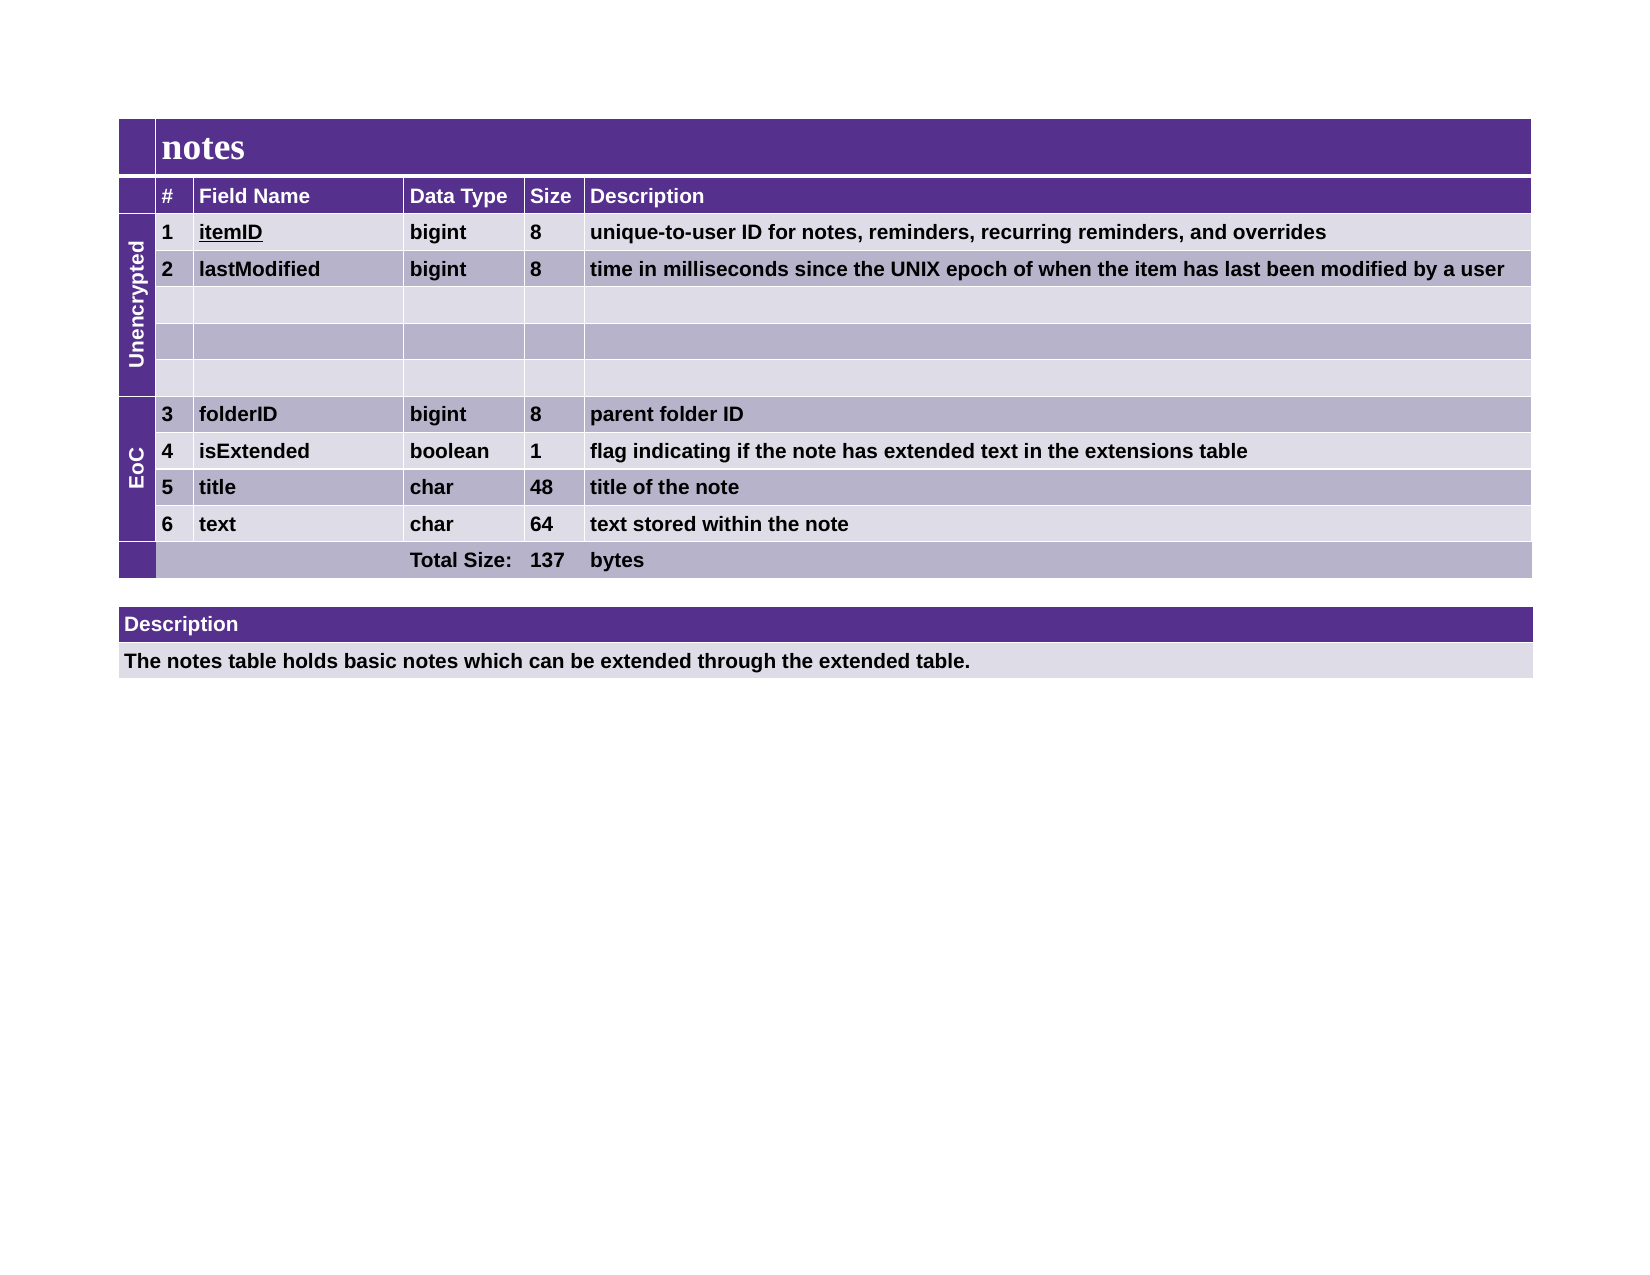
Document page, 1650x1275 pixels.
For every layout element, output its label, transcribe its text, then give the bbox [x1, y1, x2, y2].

table_cell [156, 287, 193, 323]
table_cell [194, 360, 403, 396]
table_cell bigint [404, 397, 524, 432]
table_cell 137 [524, 542, 584, 578]
table_cell 5 [156, 470, 193, 505]
table_cell itemID [194, 214, 403, 250]
table_cell 64 [525, 506, 584, 541]
table_cell [585, 324, 1531, 359]
table_cell [525, 287, 584, 323]
table_cell 48 [525, 470, 584, 505]
table_cell [194, 324, 403, 359]
table_cell unique-to-user ID for notes, reminders, recurring reminders, and overrides [585, 214, 1531, 250]
table_cell Description [585, 178, 1531, 213]
table_cell 6 [156, 506, 193, 541]
table_header [119, 119, 155, 174]
table_cell [404, 324, 524, 359]
table_cell Unencrypted [119, 214, 155, 396]
table_cell title of the note [585, 470, 1531, 505]
table_cell [156, 360, 193, 396]
table_cell time in milliseconds since the UNIX epoch of when the item has last been modified by a user [585, 251, 1531, 286]
table_header Description [119, 607, 1533, 642]
table_cell bigint [404, 251, 524, 286]
table_cell bytes [584, 542, 1532, 578]
table_cell 1 [525, 433, 584, 468]
table_cell isExtended [194, 433, 403, 468]
table_cell boolean [404, 433, 524, 468]
table_cell The notes table holds basic notes which can be extended through the extended table. [119, 643, 1533, 678]
table_cell flag indicating if the note has extended text in the extensions table [585, 433, 1531, 468]
table_cell 1 [156, 214, 193, 250]
table_cell [525, 324, 584, 359]
table_cell 8 [525, 214, 584, 250]
table_cell 4 [156, 433, 193, 468]
table_cell lastModified [194, 251, 403, 286]
table_cell text [194, 506, 403, 541]
table_cell Data Type [404, 178, 524, 213]
table_cell 8 [525, 251, 584, 286]
table_cell [404, 360, 524, 396]
table_header notes [156, 119, 1531, 174]
table_cell bigint [404, 214, 524, 250]
table_cell # [156, 178, 193, 213]
table_cell 2 [156, 251, 193, 286]
table_cell char [404, 506, 524, 541]
table_cell [585, 360, 1531, 396]
table_cell title [194, 470, 403, 505]
table_cell text stored within the note [585, 506, 1531, 541]
table_cell [156, 542, 404, 578]
table_cell 8 [525, 397, 584, 432]
table_cell parent folder ID [585, 397, 1531, 432]
table_cell Total Size: [404, 542, 524, 578]
table_cell 3 [156, 397, 193, 432]
table_cell EoC [119, 397, 155, 541]
table_cell [404, 287, 524, 323]
table_cell Size [525, 178, 584, 213]
table_cell [525, 360, 584, 396]
table_cell [194, 287, 403, 323]
table_cell [585, 287, 1531, 323]
table_cell [119, 178, 155, 213]
table_cell [119, 542, 156, 578]
table_cell char [404, 470, 524, 505]
table_cell [156, 324, 193, 359]
table_cell Field Name [194, 178, 403, 213]
table_cell folderID [194, 397, 403, 432]
